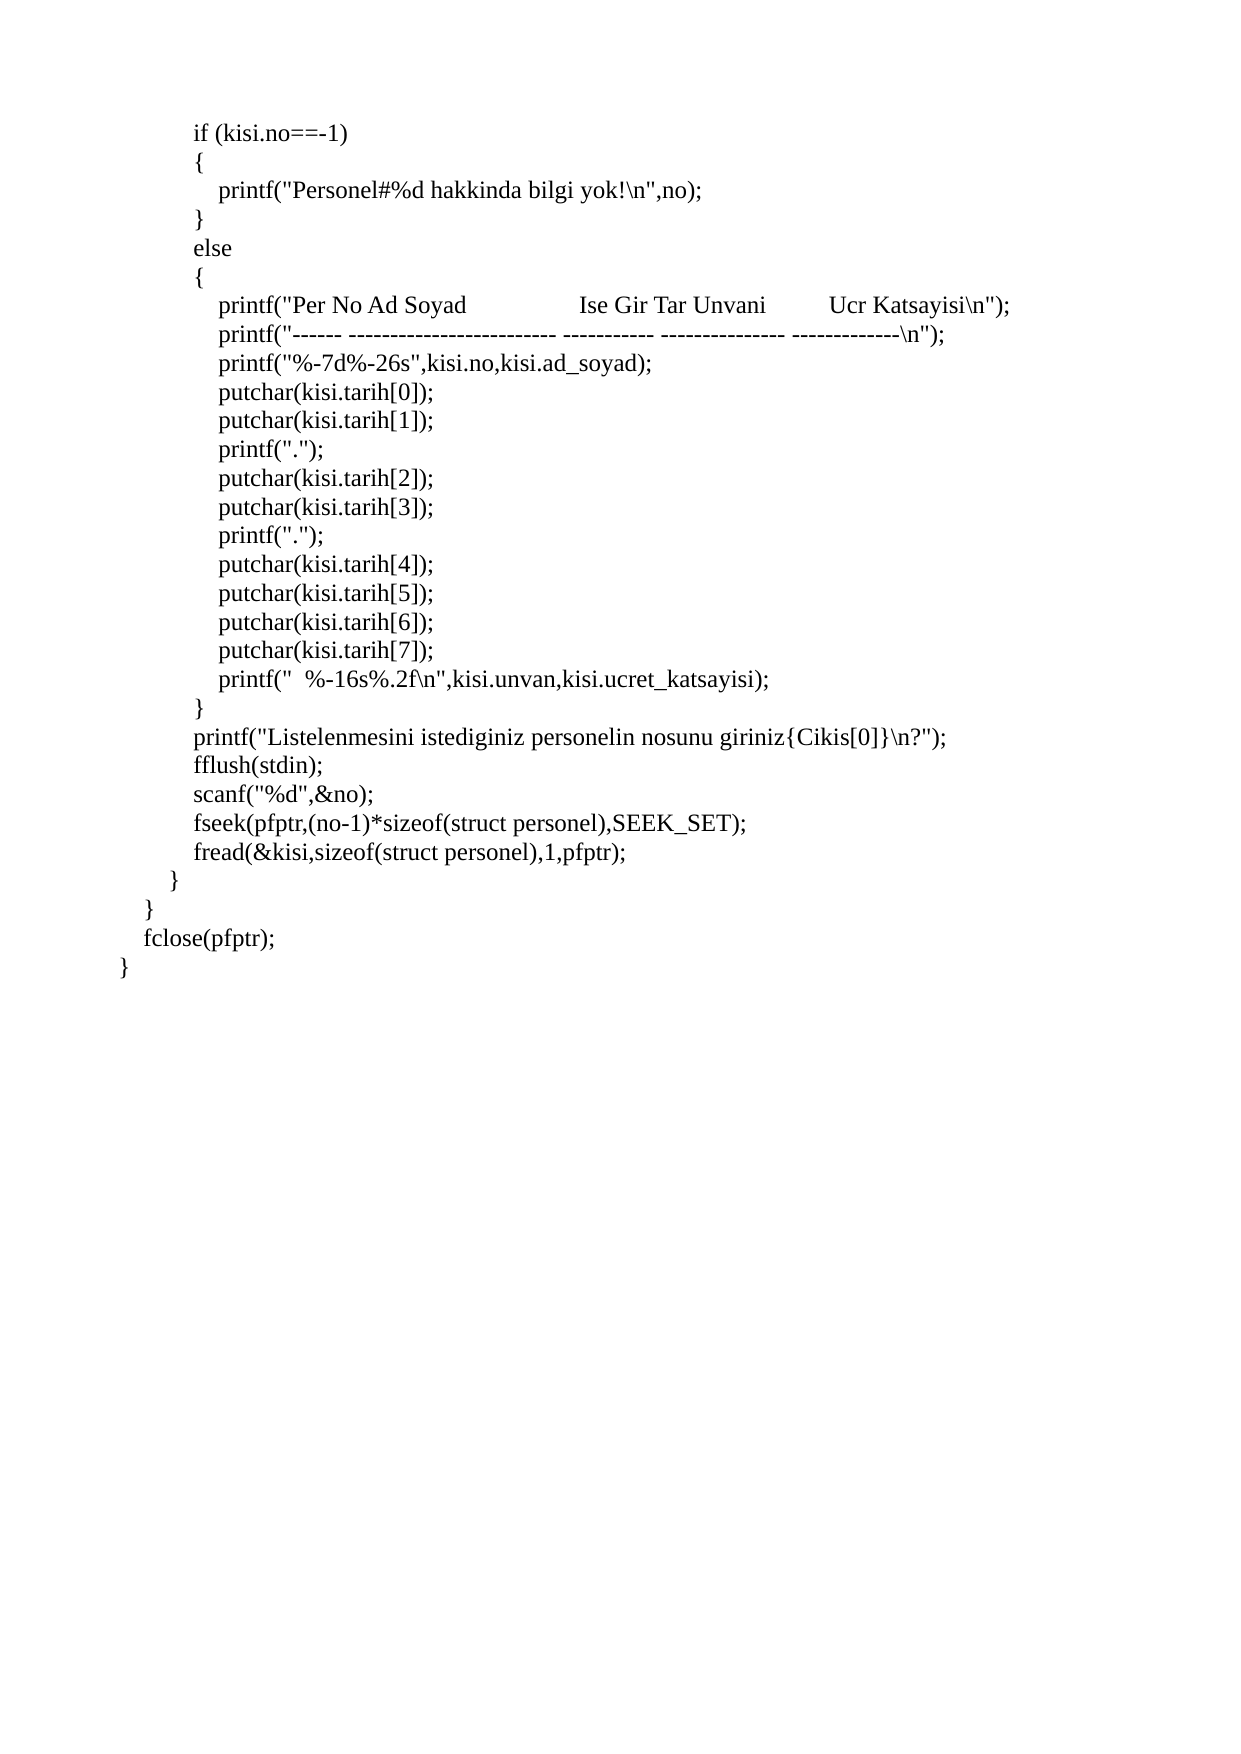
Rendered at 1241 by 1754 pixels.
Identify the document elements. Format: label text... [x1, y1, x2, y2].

text putchar(kisi.tarih[2]); [118, 463, 1122, 492]
text printf(" %-16s%.2f\n",kisi.unvan,kisi.ucret_katsayisi); [118, 664, 1122, 693]
text } [118, 204, 1122, 233]
text fread(&kisi,sizeof(struct personel),1,pfptr); [118, 837, 1122, 866]
text printf("Personel#%d hakkinda bilgi yok!\n",no); [118, 176, 1122, 204]
text printf("."); [118, 434, 1122, 463]
text fflush(stdin); [118, 751, 1122, 779]
text putchar(kisi.tarih[4]); [118, 549, 1122, 578]
text printf("Per No Ad Soyad Ise Gir Tar Unvani Ucr Katsayisi\n"); [118, 291, 1122, 319]
text scanf("%d",&no); [118, 779, 1122, 808]
text printf("."); [118, 521, 1122, 549]
text putchar(kisi.tarih[6]); [118, 607, 1122, 636]
text printf("------ ------------------------- ----------- --------------- -------------\n"); [118, 319, 1122, 348]
text } [118, 894, 1122, 923]
text fseek(pfptr,(no-1)*sizeof(struct personel),SEEK_SET); [118, 808, 1122, 837]
text { [118, 147, 1122, 176]
text putchar(kisi.tarih[5]); [118, 578, 1122, 607]
text putchar(kisi.tarih[7]); [118, 636, 1122, 664]
text printf("%-7d%-26s",kisi.no,kisi.ad_soyad); [118, 348, 1122, 377]
text putchar(kisi.tarih[3]); [118, 492, 1122, 521]
text } [118, 866, 1122, 894]
text fclose(pfptr); [118, 923, 1122, 952]
text } [118, 693, 1122, 722]
text putchar(kisi.tarih[1]); [118, 406, 1122, 434]
text } [118, 952, 1122, 981]
text else [118, 233, 1122, 262]
text putchar(kisi.tarih[0]); [118, 377, 1122, 406]
text if (kisi.no==-1) [118, 118, 1122, 147]
text printf("Listelenmesini istediginiz personelin nosunu giriniz{Cikis[0]}\n?"); [118, 722, 1122, 751]
text { [118, 262, 1122, 291]
